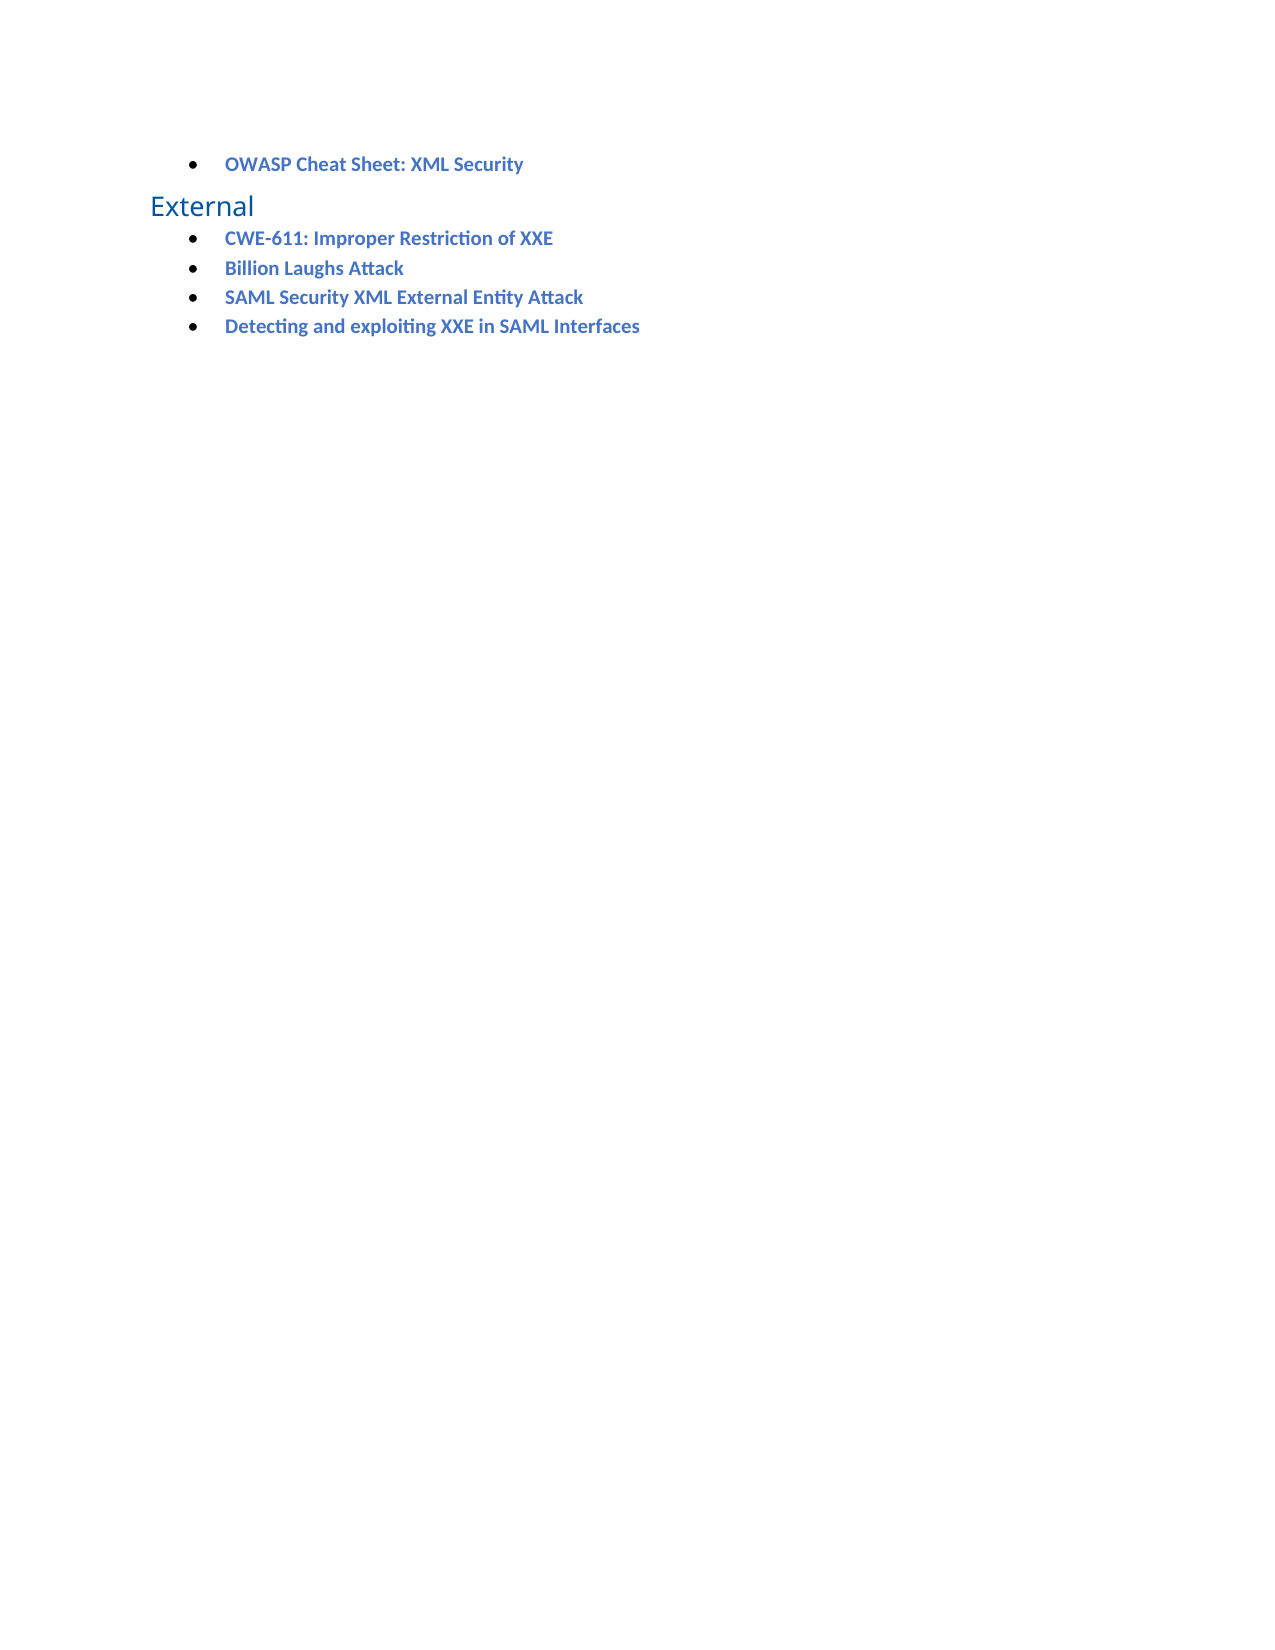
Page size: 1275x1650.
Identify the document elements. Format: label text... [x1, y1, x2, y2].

list Billion Laughs Attack [187, 254, 1125, 280]
list Detecting and exploiting XXE in SAML Interfaces [187, 312, 1125, 339]
list CWE-611: Improper Restriction of XXE [187, 224, 1125, 251]
list SAML Security XML External Entity Attack [187, 283, 1125, 310]
list OWASP Cheat Sheet: XML Security [187, 150, 1125, 177]
subtitle External [150, 188, 1125, 224]
